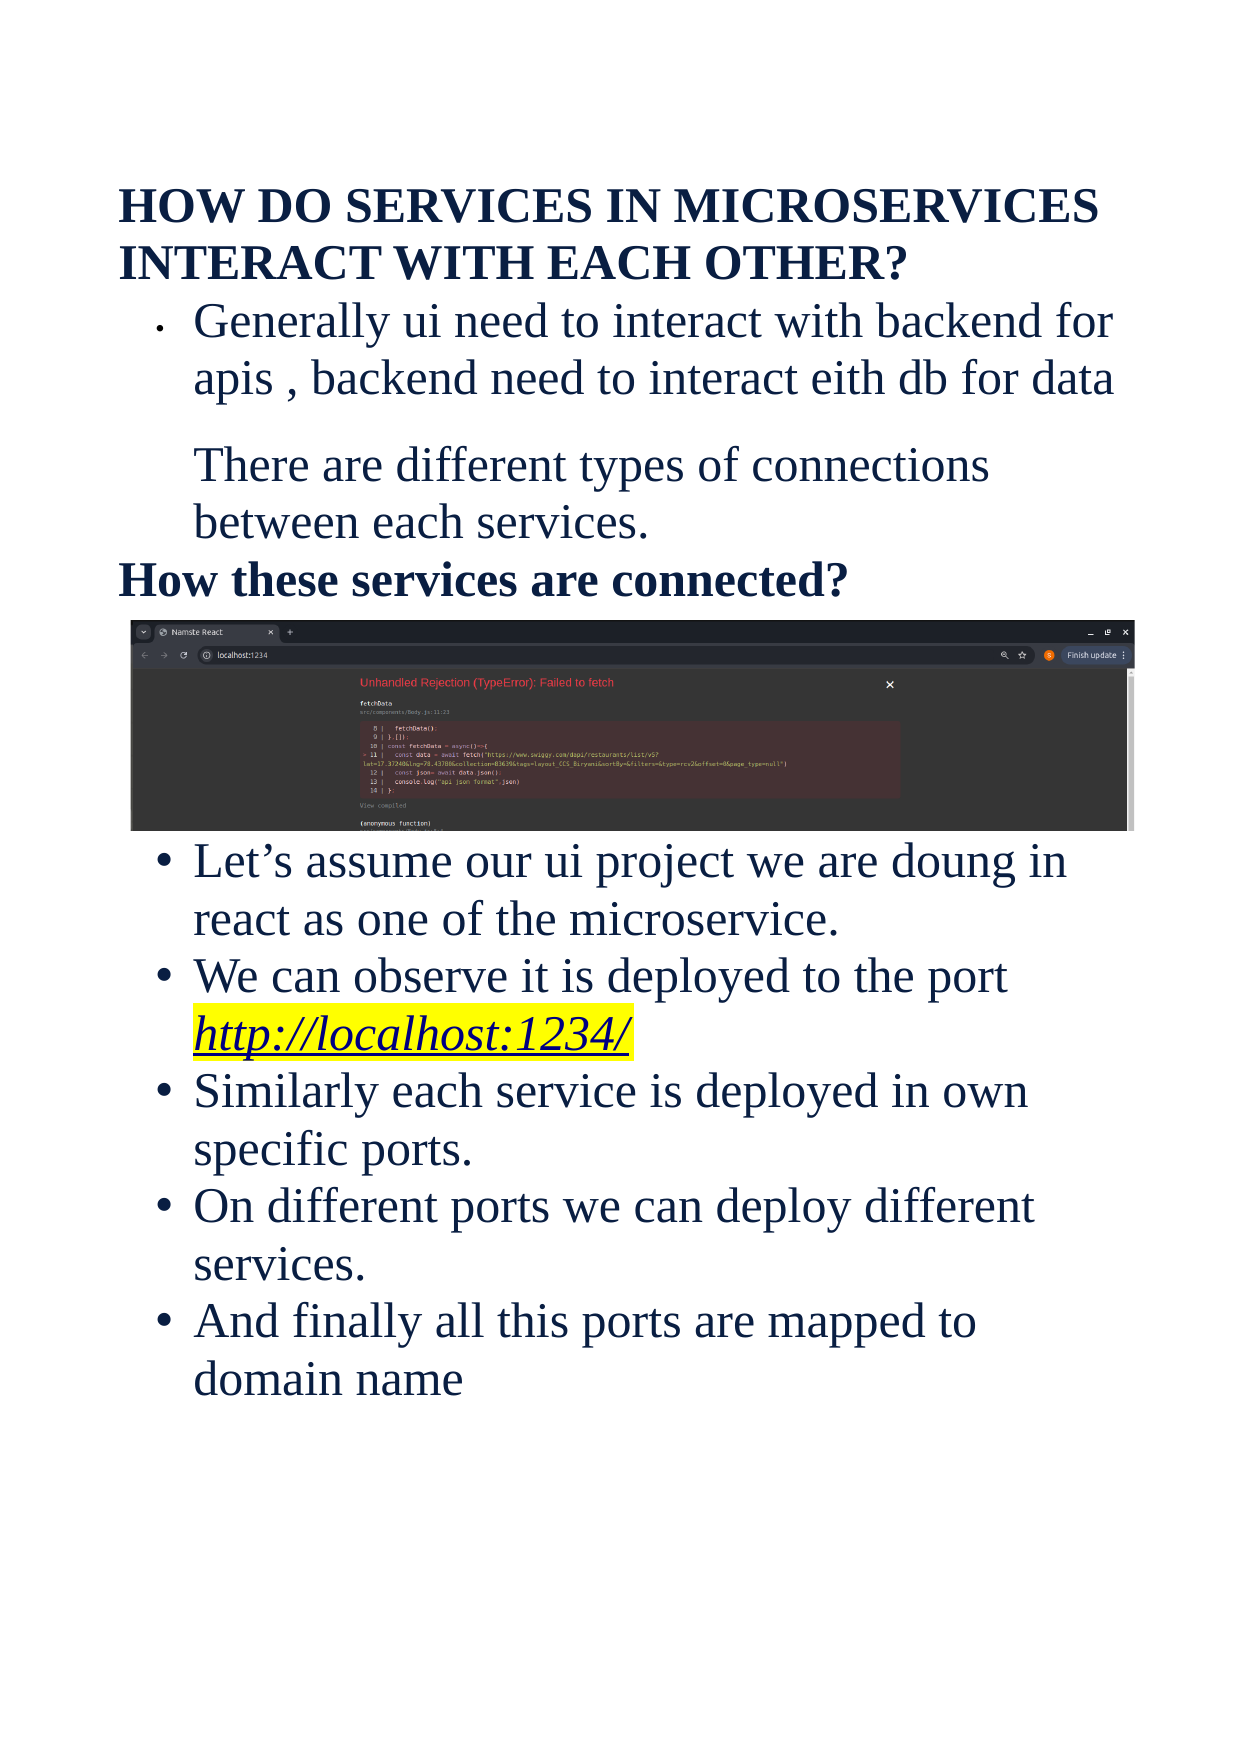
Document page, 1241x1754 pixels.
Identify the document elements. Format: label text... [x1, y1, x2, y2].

text HOW DO SERVICES IN MICROSERVICES INTERACT WITH EACH OTHER? [118, 118, 1122, 291]
list And finally all this ports are mapped to domain name [156, 1291, 1122, 1406]
list Generally ui need to interact with backend for apis , backend need to interact eith db for data [156, 291, 1122, 434]
list [156, 607, 1122, 620]
list On different ports we can deploy different services. [156, 1176, 1122, 1291]
text How these services are connected? [118, 549, 1122, 607]
list There are different types of connections between each services. [156, 434, 1122, 549]
list Similarly each service is deployed in own specific ports. [156, 1061, 1122, 1176]
picture [130, 620, 1135, 831]
list Let’s assume our ui project we are doung in react as one of the microservice. [156, 831, 1122, 946]
list We can observe it is deployed to the port http://localhost:1234/ [156, 946, 1122, 1061]
